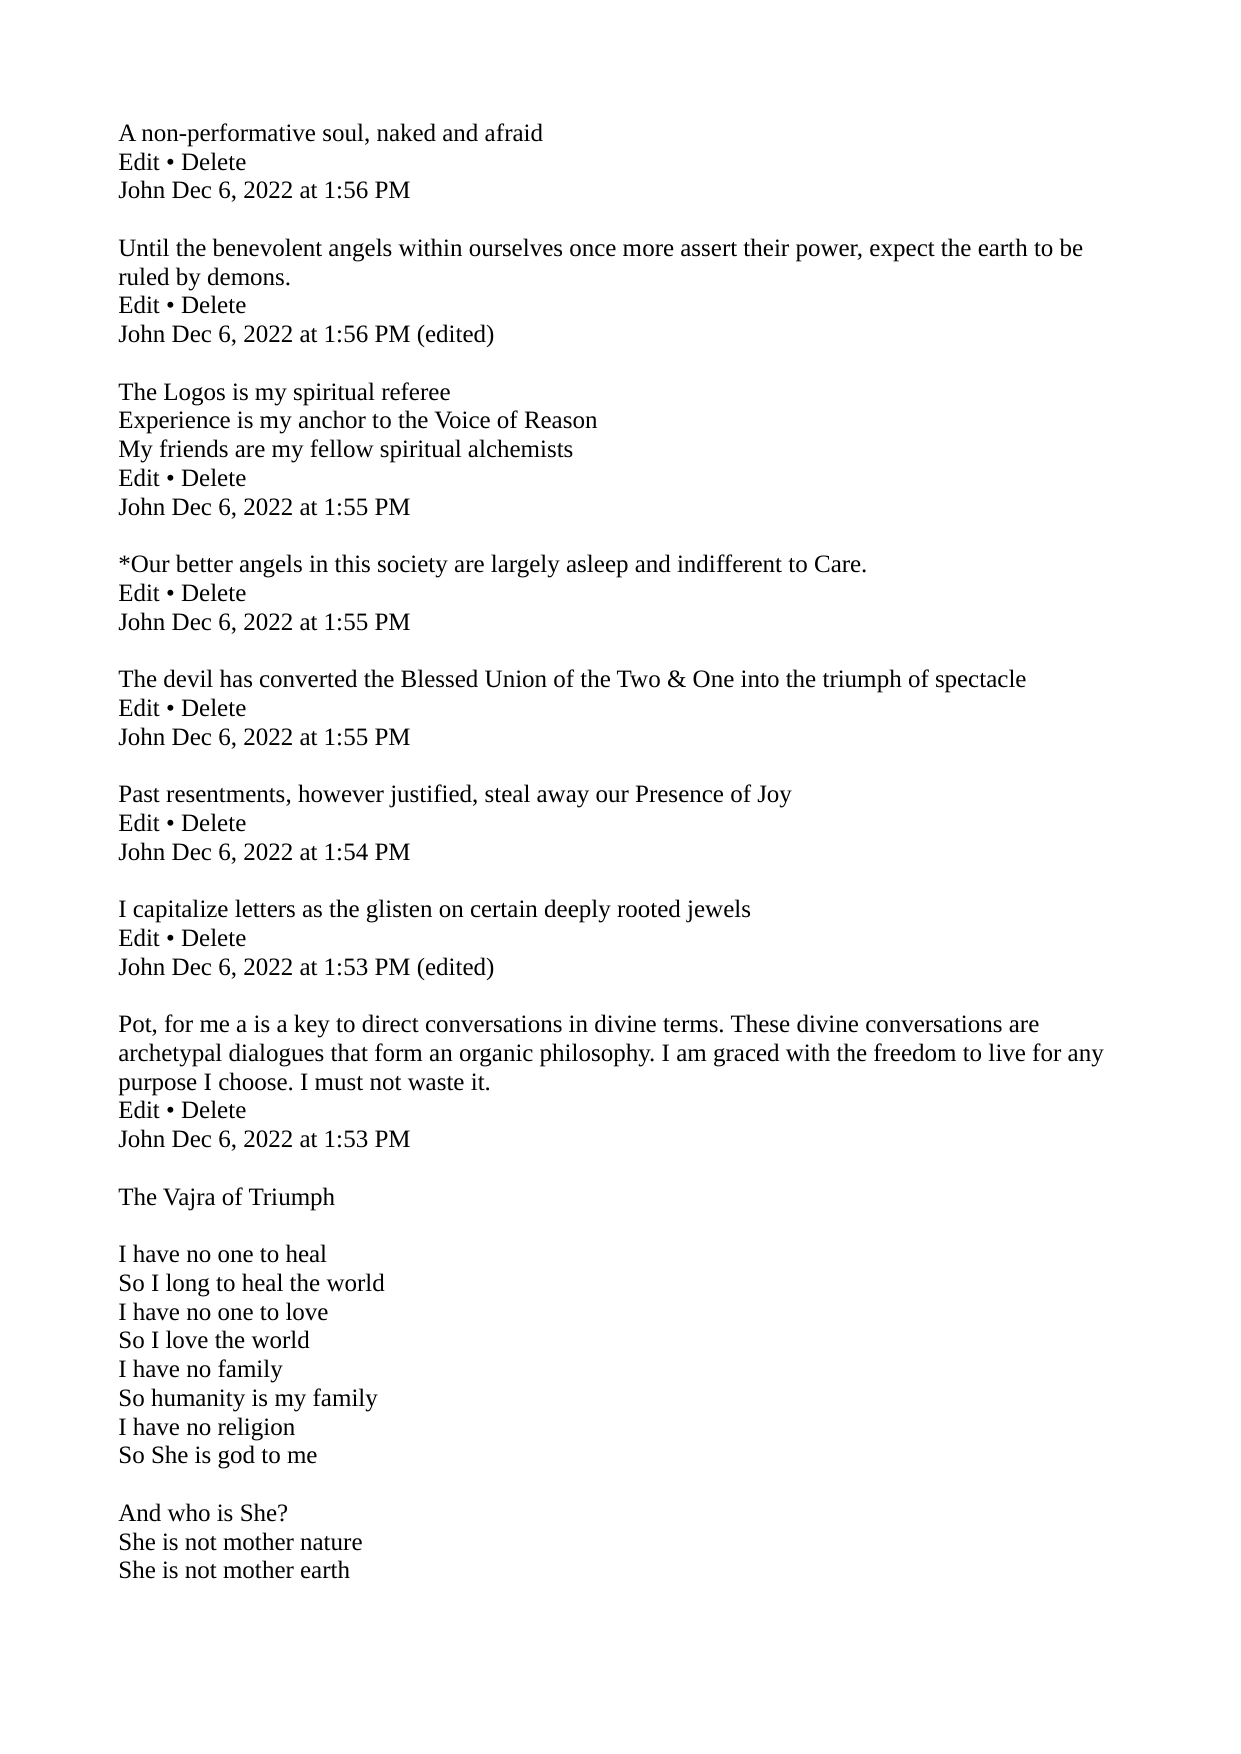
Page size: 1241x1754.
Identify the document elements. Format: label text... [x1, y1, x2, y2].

text She is not mother earth [118, 1556, 1122, 1584]
text John Dec 6, 2022 at 1:53 PM (edited) [118, 952, 1122, 981]
text So humanity is my family [118, 1383, 1122, 1412]
text Edit • Delete [118, 291, 1122, 319]
text Experience is my anchor to the Voice of Reason [118, 406, 1122, 434]
text John Dec 6, 2022 at 1:53 PM [118, 1124, 1122, 1153]
text The Vajra of Triumph [118, 1182, 1122, 1211]
text John Dec 6, 2022 at 1:56 PM [118, 176, 1122, 204]
text So I love the world [118, 1326, 1122, 1354]
text I have no one to love [118, 1297, 1122, 1326]
text And who is She? [118, 1498, 1122, 1527]
text I have no one to heal [118, 1239, 1122, 1268]
text Edit • Delete [118, 463, 1122, 492]
text The Logos is my spiritual referee [118, 377, 1122, 406]
text I capitalize letters as the glisten on certain deeply rooted jewels [118, 894, 1122, 923]
text The devil has converted the Blessed Union of the Two & One into the triumph of spectacle [118, 664, 1122, 693]
text I have no religion [118, 1412, 1122, 1441]
text Edit • Delete [118, 147, 1122, 176]
text So She is god to me [118, 1441, 1122, 1469]
text I have no family [118, 1354, 1122, 1383]
text My friends are my fellow spiritual alchemists [118, 434, 1122, 463]
text Until the benevolent angels within ourselves once more assert their power, expect the earth to be ruled by demons. [118, 233, 1122, 291]
text So I long to heal the world [118, 1268, 1122, 1297]
text John Dec 6, 2022 at 1:55 PM [118, 722, 1122, 751]
text She is not mother nature [118, 1527, 1122, 1556]
text A non-performative soul, naked and afraid [118, 118, 1122, 147]
text Edit • Delete [118, 923, 1122, 952]
text Edit • Delete [118, 693, 1122, 722]
text Pot, for me a is a key to direct conversations in divine terms. These divine conversations are archetypal dialogues that form an organic philosophy. I am graced with the freedom to live for any purpose I choose. I must not waste it. [118, 1009, 1122, 1096]
text *Our better angels in this society are largely asleep and indifferent to Care. [118, 549, 1122, 578]
text John Dec 6, 2022 at 1:56 PM (edited) [118, 319, 1122, 348]
text Past resentments, however justified, steal away our Presence of Joy [118, 779, 1122, 808]
text Edit • Delete [118, 1096, 1122, 1124]
text John Dec 6, 2022 at 1:55 PM [118, 492, 1122, 521]
text John Dec 6, 2022 at 1:54 PM [118, 837, 1122, 866]
text John Dec 6, 2022 at 1:55 PM [118, 607, 1122, 636]
text Edit • Delete [118, 808, 1122, 837]
text Edit • Delete [118, 578, 1122, 607]
